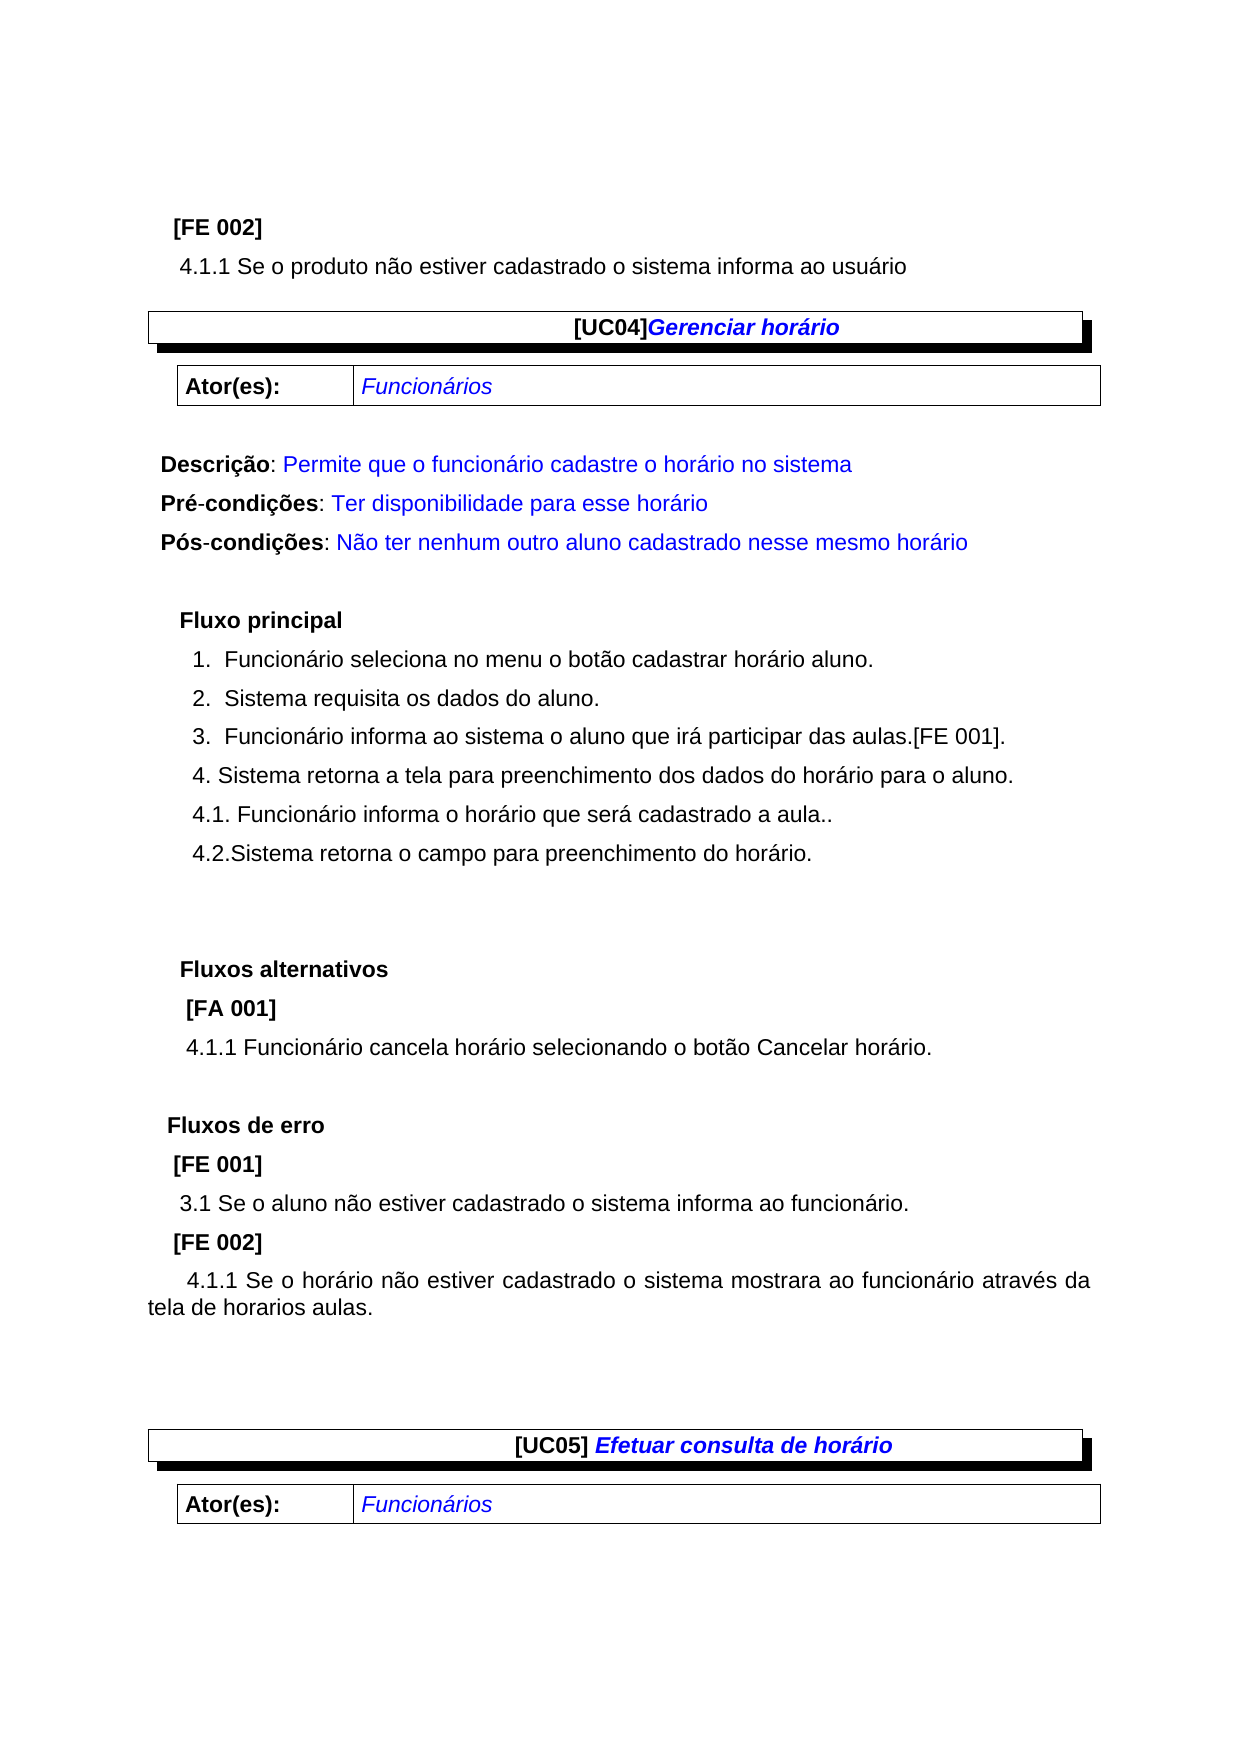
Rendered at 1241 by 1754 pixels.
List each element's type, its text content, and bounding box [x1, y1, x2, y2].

text [FE 002] [148, 1228, 1092, 1255]
table_header Funcionários [354, 1485, 1100, 1523]
text Descrição: Permite que o funcionário cadastre o horário no sistema [148, 451, 1092, 478]
text 3. Funcionário informa ao sistema o aluno que irá participar das aulas.[FE 001]. [148, 723, 1092, 750]
text 4.1.1 Se o produto não estiver cadastrado o sistema informa ao usuário [148, 253, 1092, 279]
text 4. Sistema retorna a tela para preenchimento dos dados do horário para o aluno. [148, 762, 1092, 788]
text 4.1.1 Funcionário cancela horário selecionando o botão Cancelar horário. [148, 1034, 1092, 1061]
text 3.1 Se o aluno não estiver cadastrado o sistema informa ao funcionário. [148, 1189, 1092, 1216]
text 4.2.Sistema retorna o campo para preenchimento do horário. [148, 840, 1092, 866]
table_header Ator(es): [178, 1485, 353, 1523]
table_header Ator(es): [178, 366, 353, 405]
text [UC04]Gerenciar horário [149, 312, 1082, 343]
text [UC05] Efetuar consulta de horário [149, 1430, 1082, 1461]
text Fluxos de erro [148, 1112, 1092, 1138]
text 1. Funcionário seleciona no menu o botão cadastrar horário aluno. [148, 646, 1092, 672]
text 4.1. Funcionário informa o horário que será cadastrado a aula.. [148, 801, 1092, 827]
text [FA 001] [148, 995, 1092, 1022]
text [FE 001] [148, 1151, 1092, 1177]
text Fluxo principal [148, 607, 1092, 633]
text Fluxos alternativos [148, 956, 1092, 983]
text Pré-condições: Ter disponibilidade para esse horário [148, 490, 1092, 517]
text [FE 002] [148, 214, 1092, 241]
text Pós-condições: Não ter nenhum outro aluno cadastrado nesse mesmo horário [148, 529, 1092, 555]
table_header Funcionários [354, 366, 1100, 405]
text 4.1.1 Se o horário não estiver cadastrado o sistema mostrara ao funcionário através da tela de horarios aulas. [148, 1267, 1092, 1320]
text 2. Sistema requisita os dados do aluno. [148, 684, 1092, 711]
